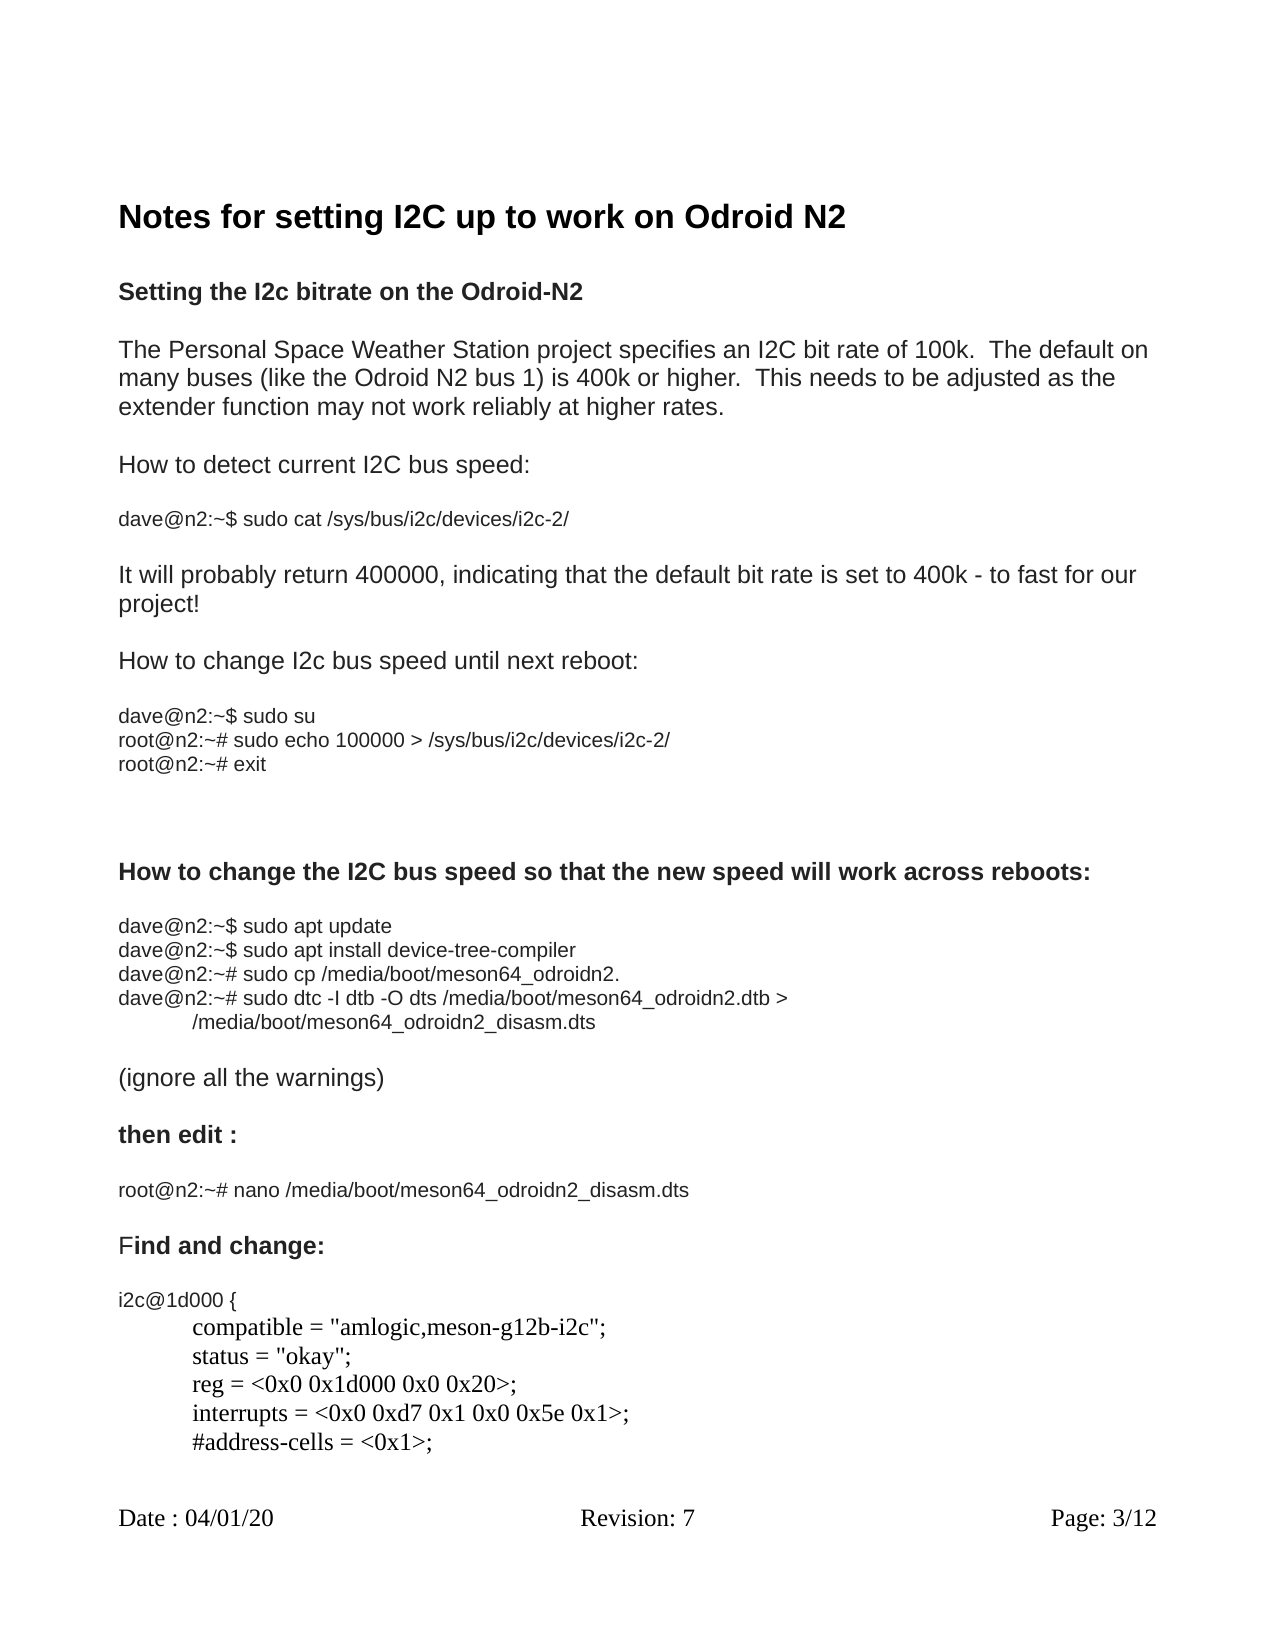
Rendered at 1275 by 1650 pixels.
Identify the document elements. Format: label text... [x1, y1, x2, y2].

text compatible = "amlogic,meson-g12b-i2c"; status = "okay"; reg = <0x0 0x1d000 0x0 0x20>; interrupts = <0x0 0xd7 0x1 0x0 0x5e 0x1>; #address-cells = <0x1>; [118, 1312, 1157, 1456]
text How to detect current I2C bus speed: dave@n2:~$ sudo cat /sys/bus/i2c/devices/i2c-2/ It will probably return 400000, indicating that the default bit rate is set to 400k - to fast for our project! How to change I2c bus speed until next reboot: dave@n2:~$ sudo su root@n2:~# sudo echo 100000 > /sys/bus/i2c/devices/i2c-2/ root@n2:~# exit [118, 449, 1157, 775]
text How to change the I2C bus speed so that the new speed will work across reboots: dave@n2:~$ sudo apt update dave@n2:~$ sudo apt install device-tree-compiler dave@n2:~# sudo cp /media/boot/meson64_odroidn2. dave@n2:~# sudo dtc -I dtb -O dts /media/boot/meson64_odroidn2.dtb > /media/boot/meson64_odroidn2_disasm.dts (ignore all the warnings) then edit : [118, 775, 1157, 1149]
text i2c@1d000 { [118, 1288, 1157, 1312]
text Setting the I2c bitrate on the Odroid-N2 [118, 277, 1157, 306]
text The Personal Space Weather Station project specifies an I2C bit rate of 100k. The default on many buses (like the Odroid N2 bus 1) is 400k or higher. This needs to be adjusted as the extender function may not work reliably at higher rates. [118, 334, 1157, 421]
text Find and change: [118, 1231, 1157, 1259]
subtitle Notes for setting I2C up to work on Odroid N2 [118, 197, 1157, 236]
text root@n2:~# nano /media/boot/meson64_odroidn2_disasm.dts [118, 1149, 1157, 1231]
